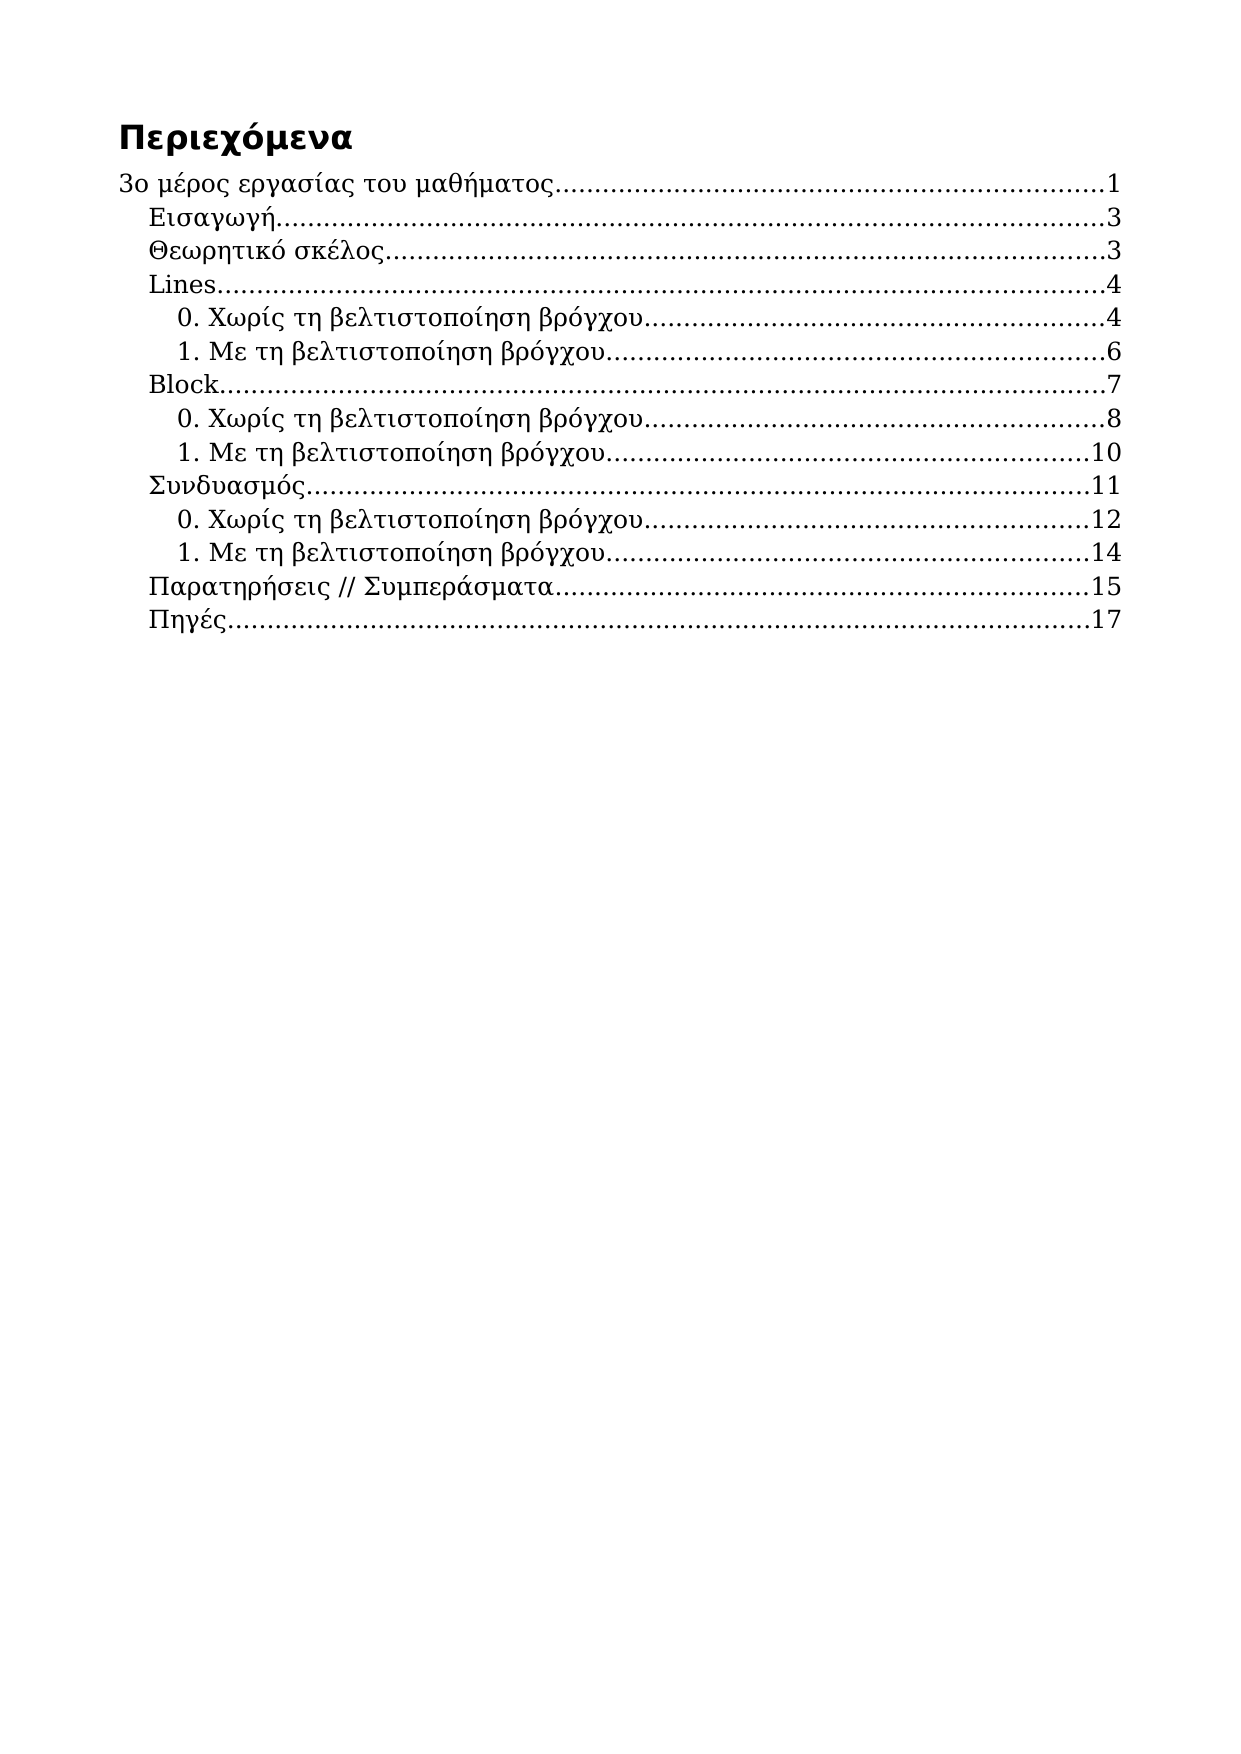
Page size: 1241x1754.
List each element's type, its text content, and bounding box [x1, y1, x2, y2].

text 3ο μέρος εργασίας του μαθήματος 1 [118, 169, 1122, 199]
text Θεωρητικό σκέλος 3 [148, 237, 1122, 266]
text Εισαγωγή 3 [148, 203, 1122, 232]
text 0. Χωρίς τη βελτιστοποίηση βρόγχου 8 [177, 404, 1122, 433]
text Συνδυασμός 11 [148, 471, 1122, 501]
text 1. Με τη βελτιστοποίηση βρόγχου 10 [177, 438, 1122, 467]
text Πηγές 17 [148, 606, 1122, 635]
text 1. Με τη βελτιστοποίηση βρόγχου 6 [177, 337, 1122, 366]
text 1. Με τη βελτιστοποίηση βρόγχου 14 [177, 538, 1122, 568]
text Παρατηρήσεις // Συμπεράσματα 15 [148, 572, 1122, 601]
text 0. Χωρίς τη βελτιστοποίηση βρόγχου 4 [177, 304, 1122, 333]
text Lines 4 [148, 270, 1122, 299]
text 0. Χωρίς τη βελτιστοποίηση βρόγχου 12 [177, 505, 1122, 534]
subtitle Περιεχόμενα [118, 118, 1122, 157]
text Block 7 [148, 371, 1122, 400]
